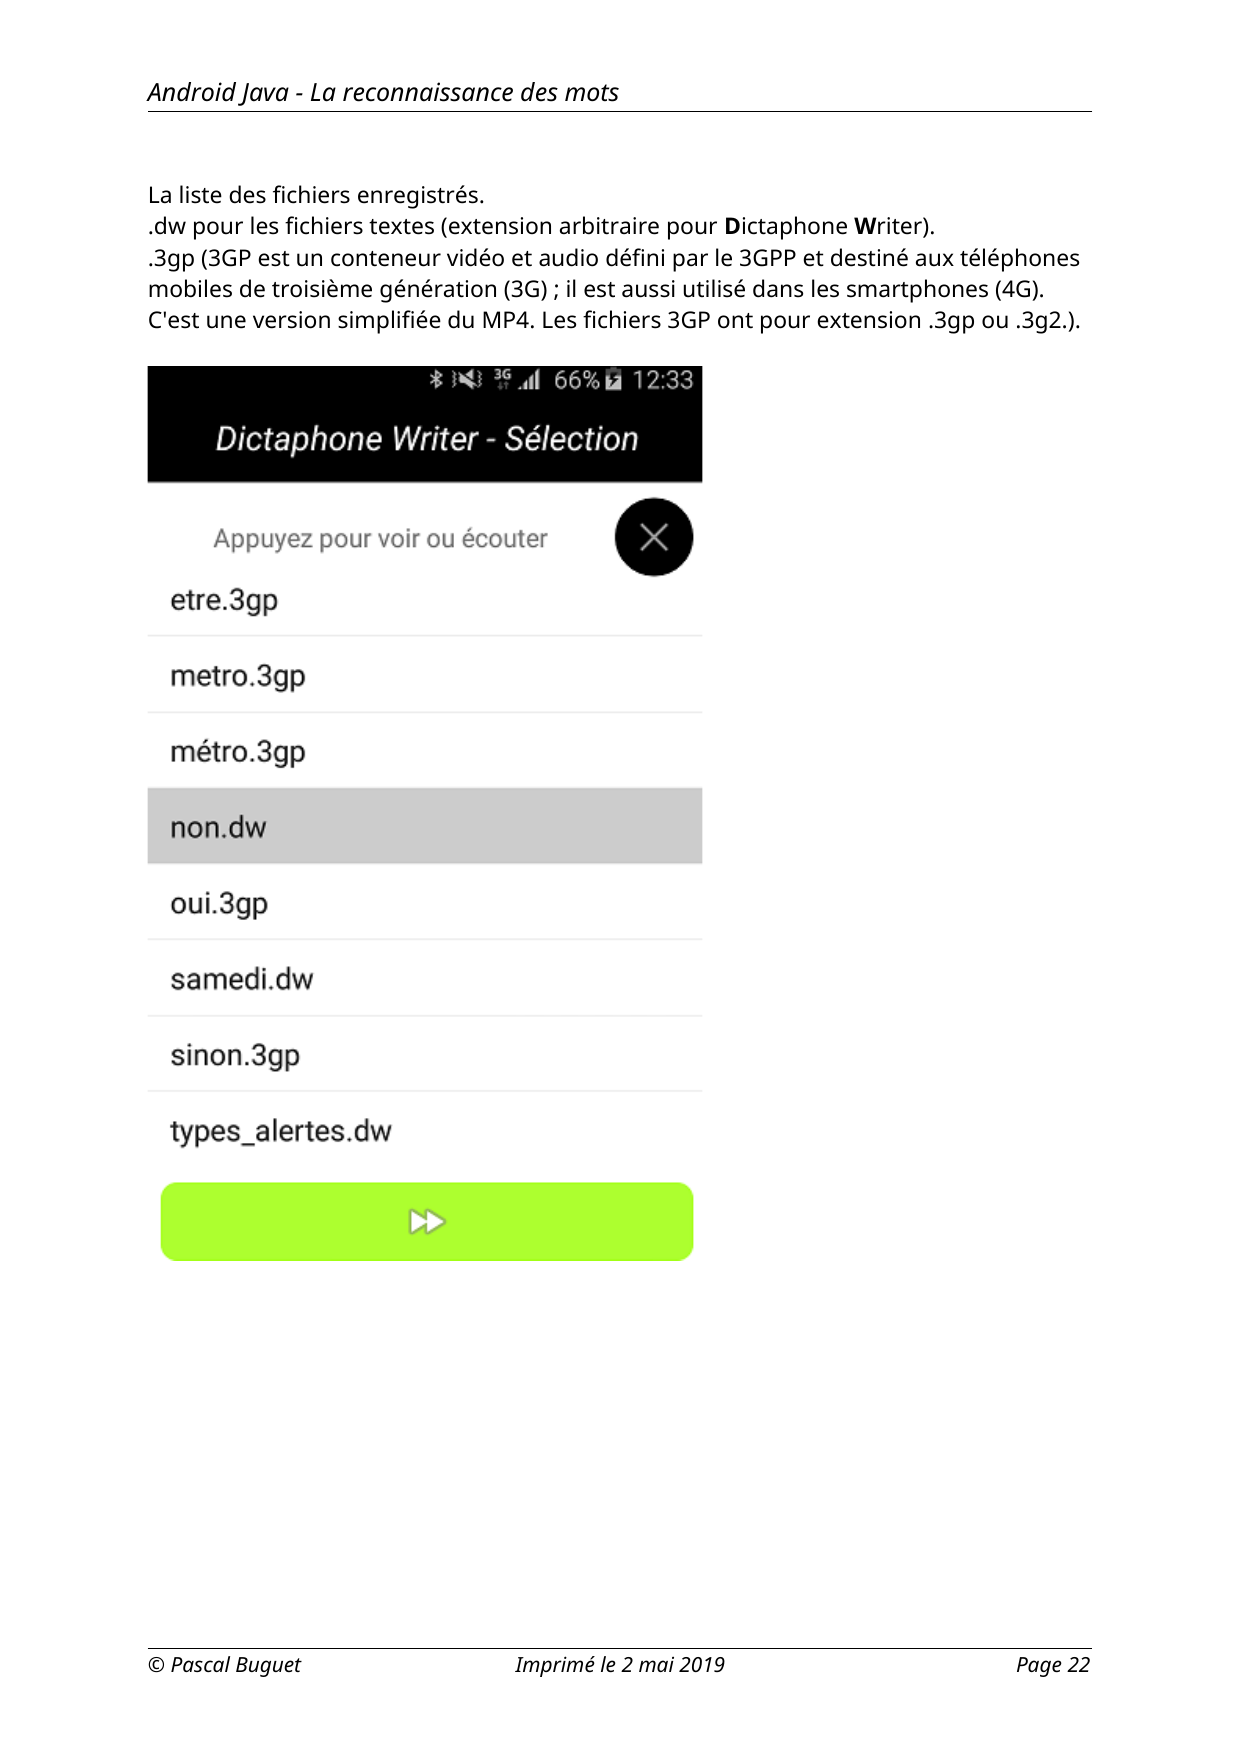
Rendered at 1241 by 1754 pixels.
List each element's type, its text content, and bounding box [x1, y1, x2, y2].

text La liste des fichiers enregistrés. [148, 179, 1092, 210]
text .3gp (3GP est un conteneur vidéo et audio défini par le 3GPP et destiné aux téléphones mobiles de troisième génération (3G) ; il est aussi utilisé dans les smartphones (4G). C'est une version simplifiée du MP4. Les fichiers 3GP ont pour extension .3gp ou .3g2.). [148, 241, 1092, 335]
text .dw pour les fichiers textes (extension arbitraire pour Dictaphone Writer). [148, 210, 1092, 241]
picture [147, 366, 703, 1261]
